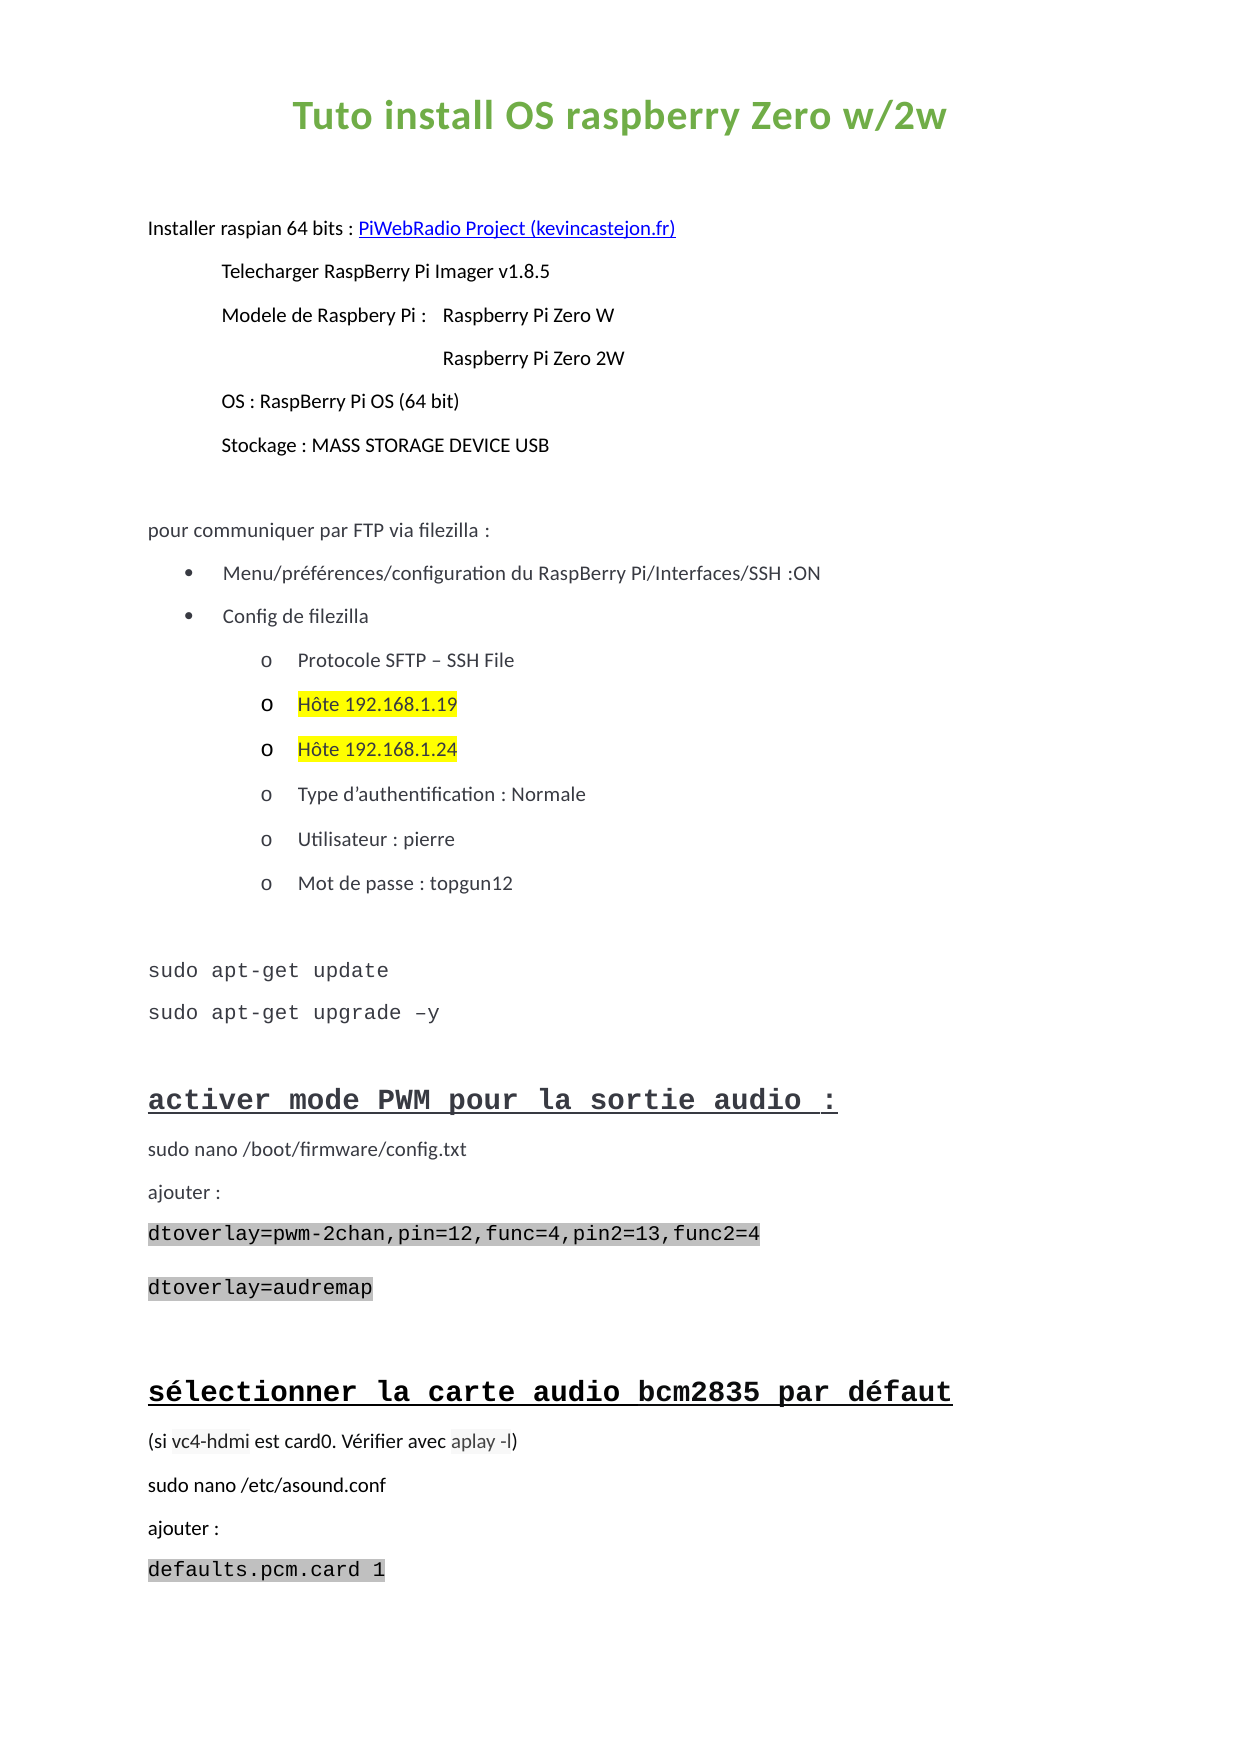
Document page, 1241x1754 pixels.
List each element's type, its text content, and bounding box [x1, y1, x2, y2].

list Menu/préférences/configuration du RaspBerry Pi/Interfaces/SSH :ON [185, 560, 1093, 586]
list Hôte 192.168.1.24 [260, 736, 1093, 763]
list Protocole SFTP – SSH File [260, 647, 1093, 673]
text OS : RaspBerry Pi OS (64 bit) [221, 389, 1093, 414]
text defaults.pcm.card 1 [148, 1559, 1093, 1582]
list Config de filezilla [185, 603, 1093, 629]
text sudo nano /etc/asound.conf [148, 1472, 1093, 1497]
text Telecharger RaspBerry Pi Imager v1.8.5 [221, 259, 1093, 284]
text dtoverlay=pwm-2chan,pin=12,func=4,pin2=13,func2=4 [148, 1223, 1093, 1246]
text pour communiquer par FTP via filezilla : [148, 517, 1093, 542]
text Tuto install OS raspberry Zero w/2w [148, 89, 1093, 139]
list Mot de passe : topgun12 [260, 870, 1093, 897]
text (si vc4-hdmi est card0. Vérifier avec aplay -l) [148, 1429, 1093, 1454]
list Hôte 192.168.1.19 [260, 691, 1093, 718]
text activer mode PWM pour la sortie audio : [148, 1085, 1093, 1118]
list Utilisateur : pierre [260, 826, 1093, 852]
text sudo apt-get upgrade –y [148, 1002, 1093, 1026]
text Installer raspian 64 bits : PiWebRadio Project (kevincastejon.fr) [148, 215, 1093, 241]
text ajouter : [148, 1179, 1093, 1205]
text Modele de Raspbery Pi : Raspberry Pi Zero W [221, 302, 1093, 327]
text sélectionner la carte audio bcm2835 par défaut [148, 1377, 1093, 1410]
list Type d’authentification : Normale [260, 781, 1093, 808]
text ajouter : [148, 1515, 1093, 1541]
text sudo nano /boot/firmware/config.txt [148, 1136, 1093, 1162]
text sudo apt-get update [148, 961, 1093, 984]
text dtoverlay=audremap [148, 1277, 1093, 1301]
text Stockage : MASS STORAGE DEVICE USB [221, 432, 1093, 457]
text Raspberry Pi Zero 2W [369, 345, 1093, 371]
